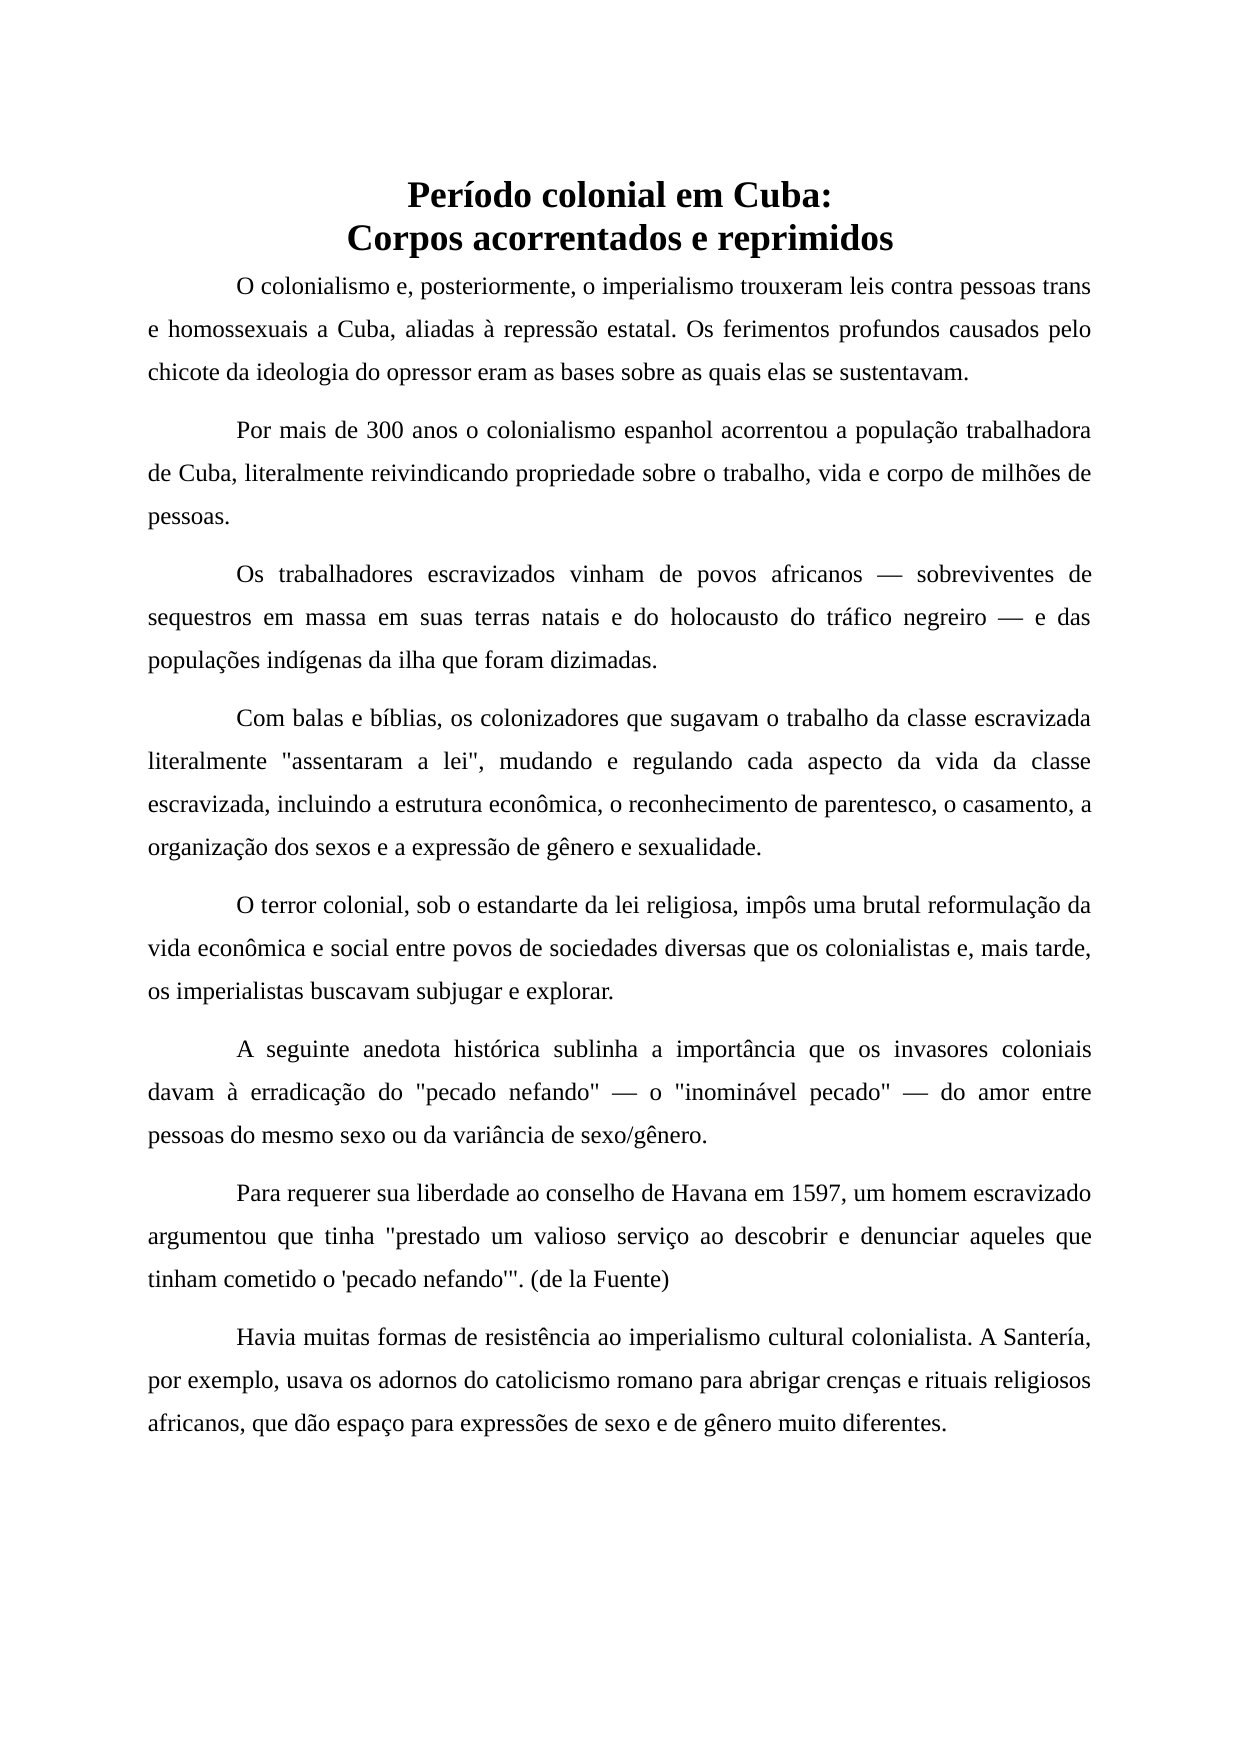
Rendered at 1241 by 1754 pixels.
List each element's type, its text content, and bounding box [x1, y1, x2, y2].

text Havia muitas formas de resistência ao imperialismo cultural colonialista. A Santería, por exemplo, usava os adornos do catolicismo romano para abrigar crenças e rituais religiosos africanos, que dão espaço para expressões de sexo e de gênero muito diferentes. [148, 1322, 1093, 1437]
text A seguinte anedota histórica sublinha a importância que os invasores coloniais davam à erradicação do "pecado nefando" — o "inominável pecado" — do amor entre pessoas do mesmo sexo ou da variância de sexo/gênero. [148, 1034, 1093, 1149]
text Por mais de 300 anos o colonialismo espanhol acorrentou a população trabalhadora de Cuba, literalmente reivindicando propriedade sobre o trabalho, vida e corpo de milhões de pessoas. [148, 415, 1093, 530]
text Os trabalhadores escravizados vinham de povos africanos — sobreviventes de sequestros em massa em suas terras natais e do holocausto do tráfico negreiro — e das populações indígenas da ilha que foram dizimadas. [148, 559, 1093, 674]
text O colonialismo e, posteriormente, o imperialismo trouxeram leis contra pessoas trans e homossexuais a Cuba, aliadas à repressão estatal. Os ferimentos profundos causados pelo chicote da ideologia do opressor eram as bases sobre as quais elas se sustentavam. [148, 271, 1093, 386]
text Com balas e bíblias, os colonizadores que sugavam o trabalho da classe escravizada literalmente "assentaram a lei", mudando e regulando cada aspecto da vida da classe escravizada, incluindo a estrutura econômica, o reconhecimento de parentesco, o casamento, a organização dos sexos e a expressão de gênero e sexualidade. [148, 703, 1093, 861]
text O terror colonial, sob o estandarte da lei religiosa, impôs uma brutal reformulação da vida econômica e social entre povos de sociedades diversas que os colonialistas e, mais tarde, os imperialistas buscavam subjugar e explorar. [148, 890, 1093, 1005]
text Para requerer sua liberdade ao conselho de Havana em 1597, um homem escravizado argumentou que tinha "prestado um valioso serviço ao descobrir e denunciar aqueles que tinham cometido o 'pecado nefando'". (de la Fuente) [148, 1178, 1093, 1293]
subtitle Período colonial em Cuba: Corpos acorrentados e reprimidos [148, 172, 1093, 259]
